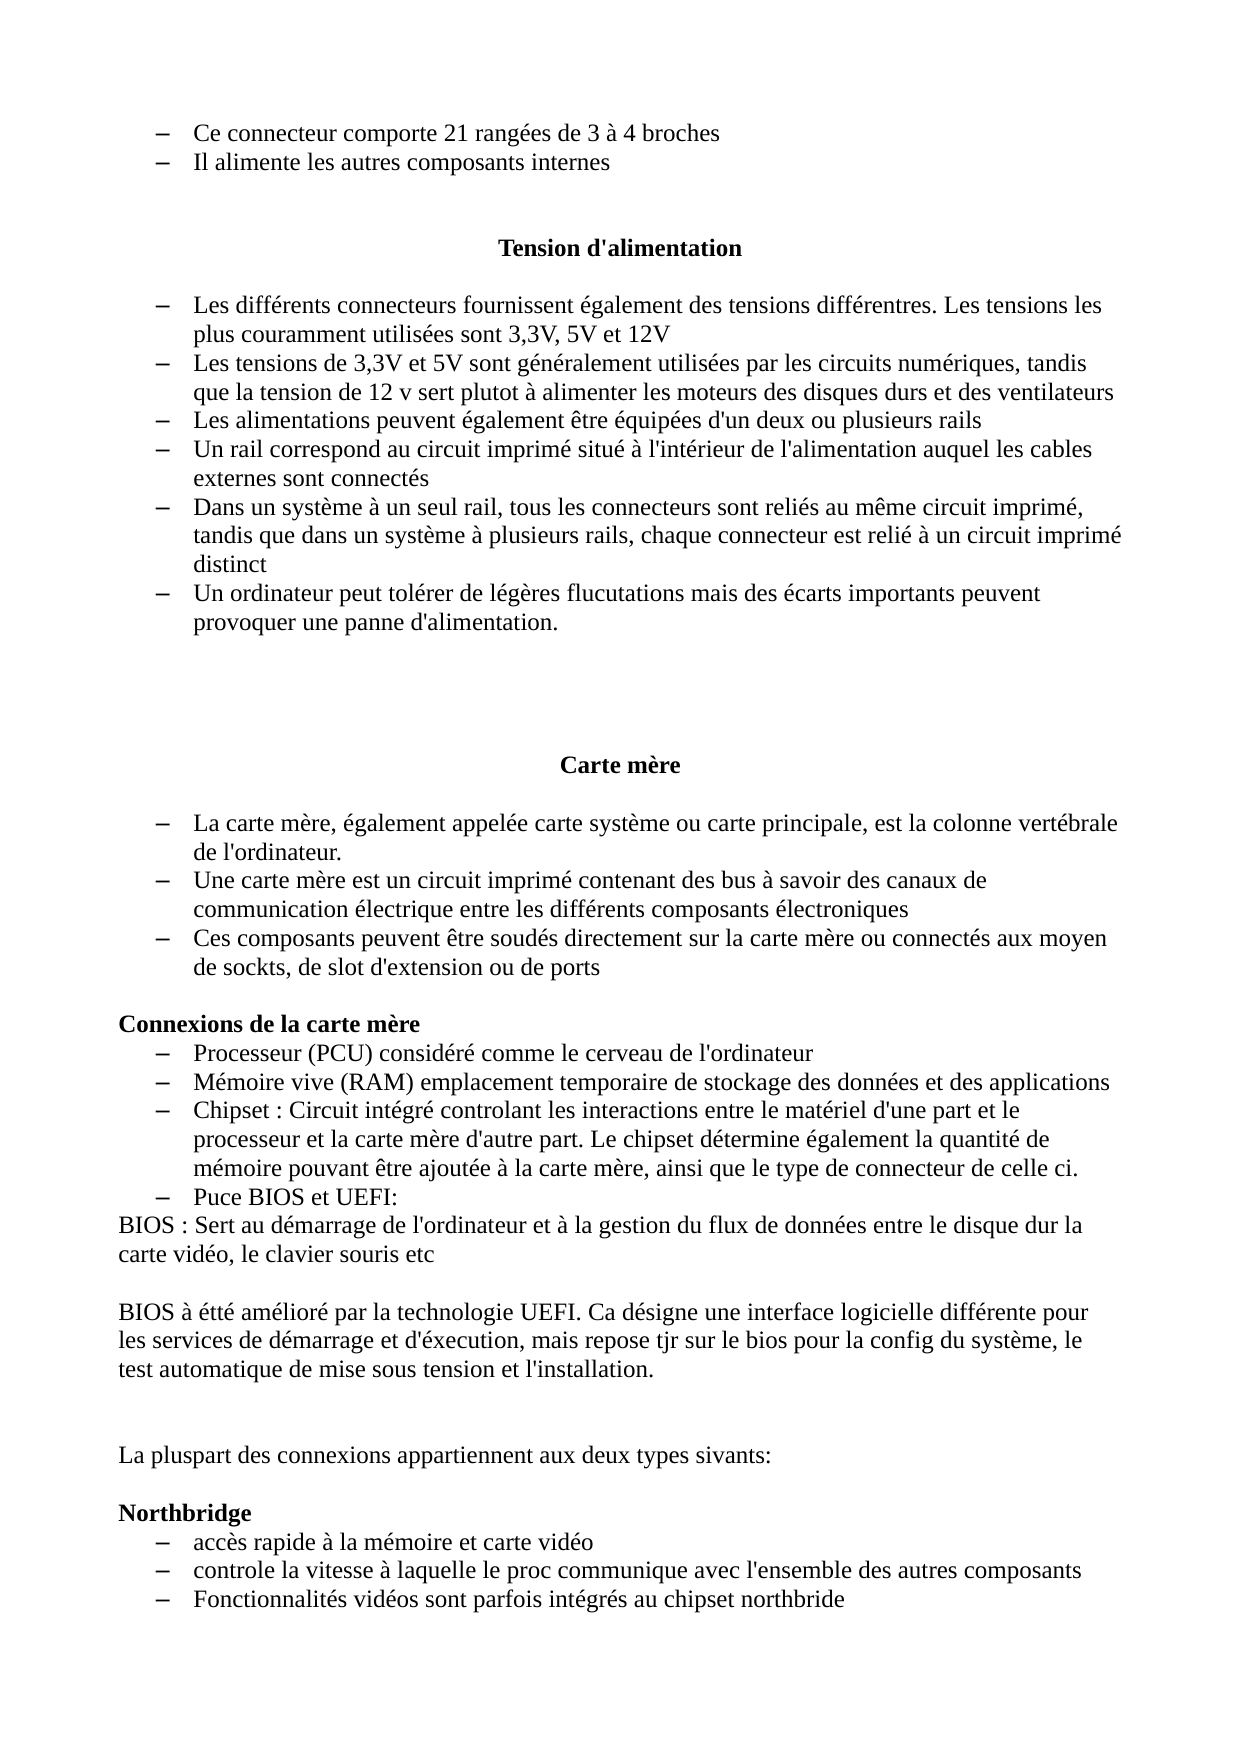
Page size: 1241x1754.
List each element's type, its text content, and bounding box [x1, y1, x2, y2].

list Ces composants peuvent être soudés directement sur la carte mère ou connectés aux moyen de sockts, de slot d'extension ou de ports [156, 923, 1122, 981]
list accès rapide à la mémoire et carte vidéo [156, 1527, 1122, 1556]
text Carte mère [118, 751, 1122, 779]
text Tension d'alimentation [118, 233, 1122, 262]
list Puce BIOS et UEFI: [156, 1182, 1122, 1211]
list Mémoire vive (RAM) emplacement temporaire de stockage des données et des applications [156, 1067, 1122, 1096]
text BIOS à étté amélioré par la technologie UEFI. Ca désigne une interface logicielle différente pour les services de démarrage et d'éxecution, mais repose tjr sur le bios pour la config du système, le test automatique de mise sous tension et l'installation. [118, 1297, 1122, 1383]
list Les alimentations peuvent également être équipées d'un deux ou plusieurs rails [156, 406, 1122, 434]
list Un rail correspond au circuit imprimé situé à l'intérieur de l'alimentation auquel les cables externes sont connectés [156, 434, 1122, 492]
list Un ordinateur peut tolérer de légères flucutations mais des écarts importants peuvent provoquer une panne d'alimentation. [156, 578, 1122, 636]
list Dans un système à un seul rail, tous les connecteurs sont reliés au même circuit imprimé, tandis que dans un système à plusieurs rails, chaque connecteur est relié à un circuit imprimé distinct [156, 492, 1122, 578]
list Processeur (PCU) considéré comme le cerveau de l'ordinateur [156, 1038, 1122, 1067]
list Chipset : Circuit intégré controlant les interactions entre le matériel d'une part et le processeur et la carte mère d'autre part. Le chipset détermine également la quantité de mémoire pouvant être ajoutée à la carte mère, ainsi que le type de connecteur de celle ci. [156, 1096, 1122, 1182]
list controle la vitesse à laquelle le proc communique avec l'ensemble des autres composants [156, 1556, 1122, 1584]
text BIOS : Sert au démarrage de l'ordinateur et à la gestion du flux de données entre le disque dur la carte vidéo, le clavier souris etc [118, 1211, 1122, 1268]
list Il alimente les autres composants internes [156, 147, 1122, 176]
text Connexions de la carte mère [118, 1009, 1122, 1038]
text Northbridge [118, 1498, 1122, 1527]
list Fonctionnalités vidéos sont parfois intégrés au chipset northbride [156, 1584, 1122, 1613]
list Une carte mère est un circuit imprimé contenant des bus à savoir des canaux de communication électrique entre les différents composants électroniques [156, 866, 1122, 923]
list Ce connecteur comporte 21 rangées de 3 à 4 broches [156, 118, 1122, 147]
list La carte mère, également appelée carte système ou carte principale, est la colonne vertébrale de l'ordinateur. [156, 808, 1122, 866]
text La pluspart des connexions appartiennent aux deux types sivants: [118, 1441, 1122, 1469]
list Les tensions de 3,3V et 5V sont généralement utilisées par les circuits numériques, tandis que la tension de 12 v sert plutot à alimenter les moteurs des disques durs et des ventilateurs [156, 348, 1122, 406]
list Les différents connecteurs fournissent également des tensions différentres. Les tensions les plus couramment utilisées sont 3,3V, 5V et 12V [156, 291, 1122, 348]
